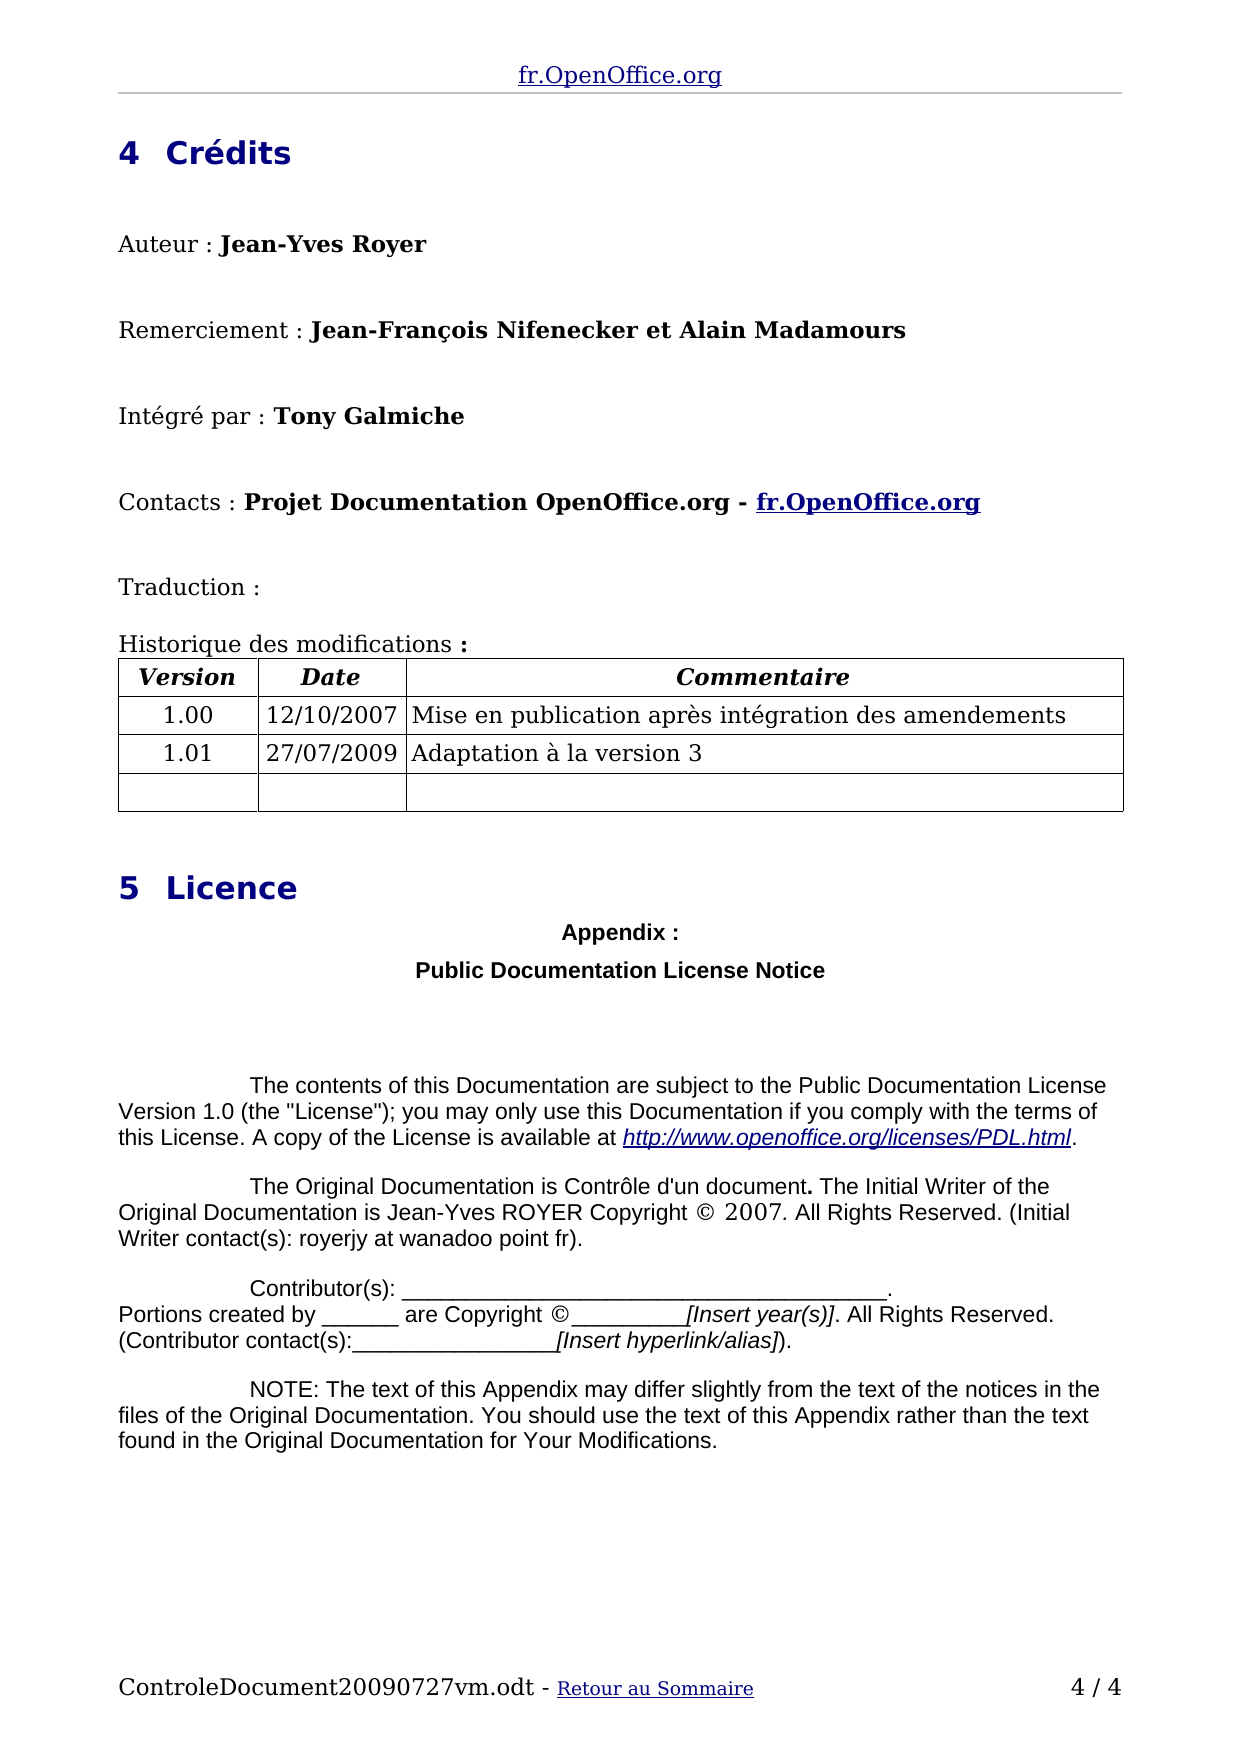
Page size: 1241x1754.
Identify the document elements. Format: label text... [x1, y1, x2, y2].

text The contents of this Documentation are subject to the Public Documentation License Version 1.0 (the "License"); you may only use this Documentation if you comply with the terms of this License. A copy of the License is available at http://www.openoffice.org/licenses/PDL.html. [118, 1073, 1122, 1150]
table_header Date [259, 659, 406, 696]
text The Original Documentation is Contrôle d'un document. The Initial Writer of the Original Documentation is Jean-Yves ROYER Copyright © 2007. All Rights Reserved. (Initial Writer contact(s): royerjy at wanadoo point fr). [118, 1174, 1122, 1252]
table_cell Adaptation à la version 3 [407, 735, 1123, 773]
table_cell 27/07/2009 [259, 735, 406, 773]
table_cell [407, 774, 1123, 811]
subtitle Licence [118, 870, 1122, 907]
table_cell [119, 774, 257, 811]
text Contacts : Projet Documentation OpenOffice.org - fr.OpenOffice.org [118, 488, 1122, 516]
text Historique des modifications : [118, 631, 1122, 658]
text NOTE: The text of this Appendix may differ slightly from the text of the notices in the files of the Original Documentation. You should use the text of this Appendix rather than the text found in the Original Documentation for Your Modifications. [118, 1377, 1122, 1454]
text Auteur : Jean-Yves Royer [118, 230, 1122, 257]
text Remerciement : Jean-François Nifenecker et Alain Madamours [118, 316, 1122, 343]
table_cell 1.01 [119, 735, 257, 773]
subtitle Crédits [118, 135, 1122, 171]
table_cell 12/10/2007 [259, 697, 406, 734]
table_header Version [119, 659, 257, 696]
text Contributor(s): ______________________________________. Portions created by ______ are Copyright ©_________[Insert year(s)]. All Rights Reserved. (Contributor contact(s):________________[Insert hyperlink/alias]). [118, 1275, 1122, 1353]
text Traduction : [118, 574, 1122, 601]
table_cell Mise en publication après intégration des amendements [407, 697, 1123, 734]
table_cell 1.00 [119, 697, 257, 734]
table_header Commentaire [407, 659, 1123, 696]
text Appendix : Public Documentation License Notice [118, 919, 1122, 983]
text Intégré par : Tony Galmiche [118, 402, 1122, 429]
table_cell [259, 774, 406, 811]
